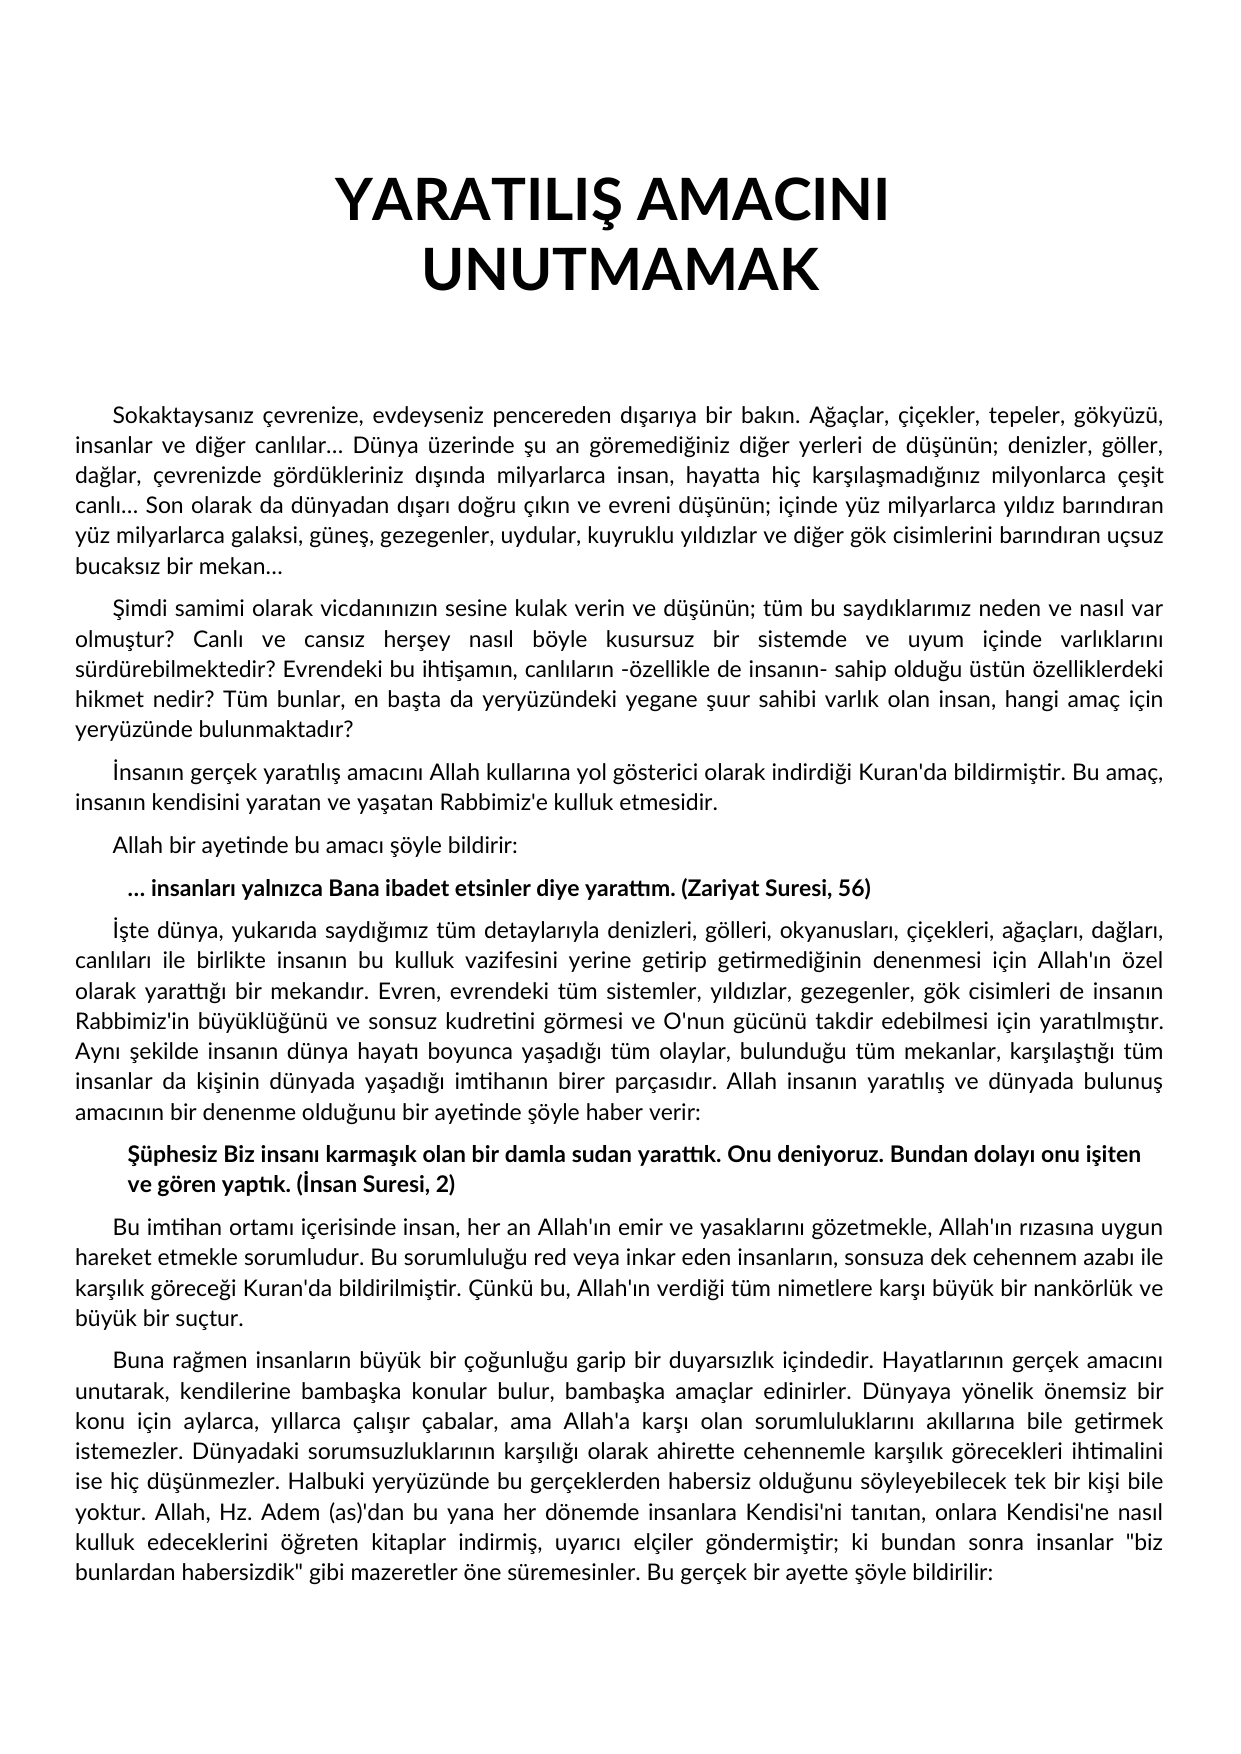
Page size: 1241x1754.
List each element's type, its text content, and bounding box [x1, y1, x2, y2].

text Bu imtihan ortamı içerisinde insan, her an Allah'ın emir ve yasaklarını gözetmekle, Allah'ın rızasına uygun hareket etmekle sorumludur. Bu sorumluluğu red veya inkar eden insanların, sonsuza dek cehennem azabı ile karşılık göreceği Kuran'da bildirilmiştir. Çünkü bu, Allah'ın verdiği tüm nimetlere karşı büyük bir nankörlük ve büyük bir suçtur. [75, 1213, 1165, 1331]
text Sokaktaysanız çevrenize, evdeyseniz pencereden dışarıya bir bakın. Ağaçlar, çiçekler, tepeler, gökyüzü, insanlar ve diğer canlılar… Dünya üzerinde şu an göremediğiniz diğer yerleri de düşünün; denizler, göller, dağlar, çevrenizde gördükleriniz dışında milyarlarca insan, hayatta hiç karşılaşmadığınız milyonlarca çeşit canlı… Son olarak da dünyadan dışarı doğru çıkın ve evreni düşünün; içinde yüz milyarlarca yıldız barındıran yüz milyarlarca galaksi, güneş, gezegenler, uydular, kuyruklu yıldızlar ve diğer gök cisimlerini barındıran uçsuz bucaksız bir mekan… [75, 400, 1165, 579]
text Buna rağmen insanların büyük bir çoğunluğu garip bir duyarsızlık içindedir. Hayatlarının gerçek amacını unutarak, kendilerine bambaşka konular bulur, bambaşka amaçlar edinirler. Dünyaya yönelik önemsiz bir konu için aylarca, yıllarca çalışır çabalar, ama Allah'a karşı olan sorumluluklarını akıllarına bile getirmek istemezler. Dünyadaki sorumsuzluklarının karşılığı olarak ahirette cehennemle karşılık görecekleri ihtimalini ise hiç düşünmezler. Halbuki yeryüzünde bu gerçeklerden habersiz olduğunu söyleyebilecek tek bir kişi bile yoktur. Allah, Hz. Adem (as)'dan bu yana her dönemde insanlara Kendisi'ni tanıtan, onlara Kendisi'ne nasıl kulluk edeceklerini öğreten kitaplar indirmiş, uyarıcı elçiler göndermiştir; ki bundan sonra insanlar "biz bunlardan habersizdik" gibi mazeretler öne süremesinler. Bu gerçek bir ayette şöyle bildirilir: [75, 1346, 1165, 1585]
text Allah bir ayetinde bu amacı şöyle bildirir: [75, 831, 1165, 858]
text … insanları yalnızca Bana ibadet etsinler diye yarattım. (Zariyat Suresi, 56) [127, 873, 1143, 901]
text Şüphesiz Biz insanı karmaşık olan bir damla sudan yarattık. Onu deniyoruz. Bundan dolayı onu işiten ve gören yaptık. (İnsan Suresi, 2) [127, 1140, 1143, 1198]
subtitle YARATILIŞ AMACINI UNUTMAMAK [75, 162, 1165, 302]
text Şimdi samimi olarak vicdanınızın sesine kulak verin ve düşünün; tüm bu saydıklarımız neden ve nasıl var olmuştur? Canlı ve cansız herşey nasıl böyle kusursuz bir sistemde ve uyum içinde varlıklarını sürdürebilmektedir? Evrendeki bu ihtişamın, canlıların -özellikle de insanın- sahip olduğu üstün özelliklerdeki hikmet nedir? Tüm bunlar, en başta da yeryüzündeki yegane şuur sahibi varlık olan insan, hangi amaç için yeryüzünde bulunmaktadır? [75, 594, 1165, 742]
text İşte dünya, yukarıda saydığımız tüm detaylarıyla denizleri, gölleri, okyanusları, çiçekleri, ağaçları, dağları, canlıları ile birlikte insanın bu kulluk vazifesini yerine getirip getirmediğinin denenmesi için Allah'ın özel olarak yarattığı bir mekandır. Evren, evrendeki tüm sistemler, yıldızlar, gezegenler, gök cisimleri de insanın Rabbimiz'in büyüklüğünü ve sonsuz kudretini görmesi ve O'nun gücünü takdir edebilmesi için yaratılmıştır. Aynı şekilde insanın dünya hayatı boyunca yaşadığı tüm olaylar, bulunduğu tüm mekanlar, karşılaştığı tüm insanlar da kişinin dünyada yaşadığı imtihanın birer parçasıdır. Allah insanın yaratılış ve dünyada bulunuş amacının bir denenme olduğunu bir ayetinde şöyle haber verir: [75, 916, 1165, 1125]
text İnsanın gerçek yaratılış amacını Allah kullarına yol gösterici olarak indirdiği Kuran'da bildirmiştir. Bu amaç, insanın kendisini yaratan ve yaşatan Rabbimiz'e kulluk etmesidir. [75, 758, 1165, 815]
